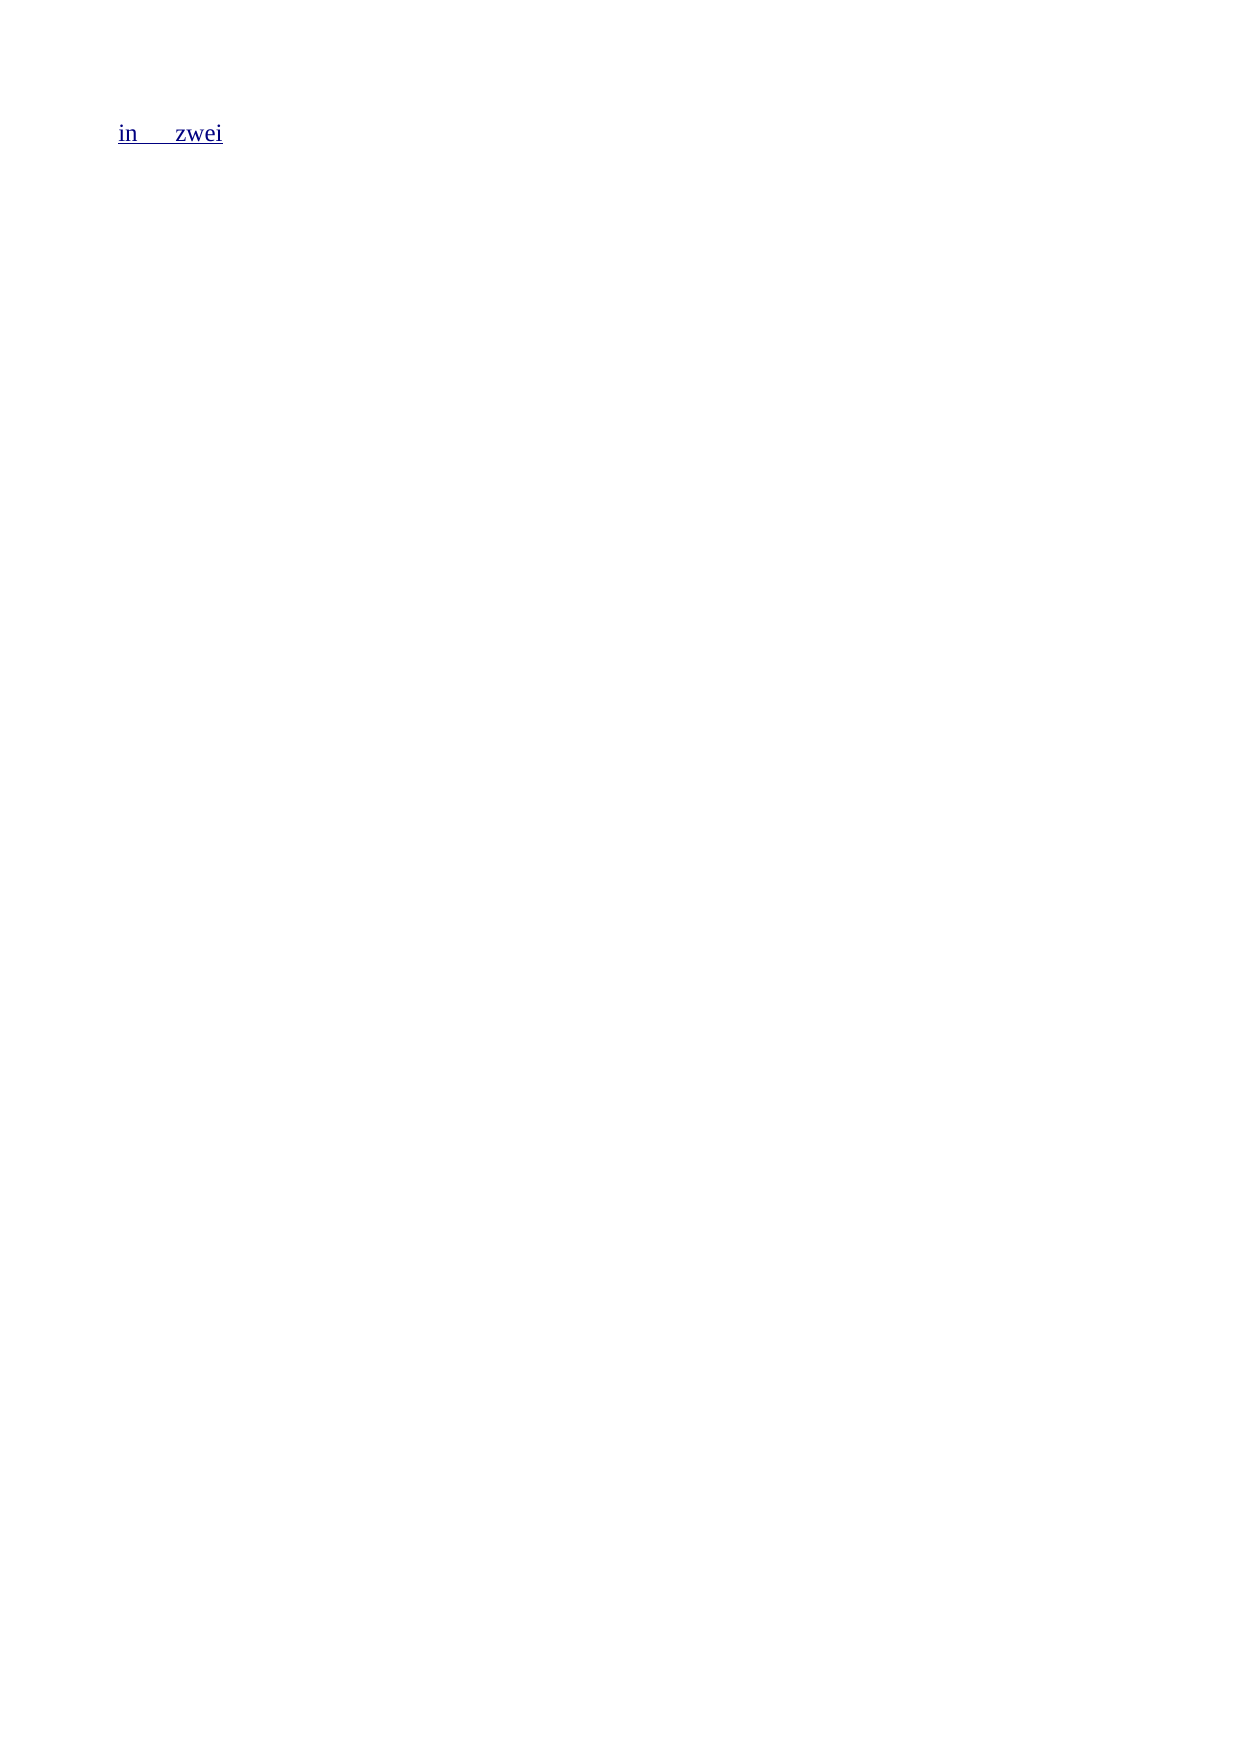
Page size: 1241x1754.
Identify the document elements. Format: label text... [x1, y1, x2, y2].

text in zwei [118, 118, 1122, 147]
